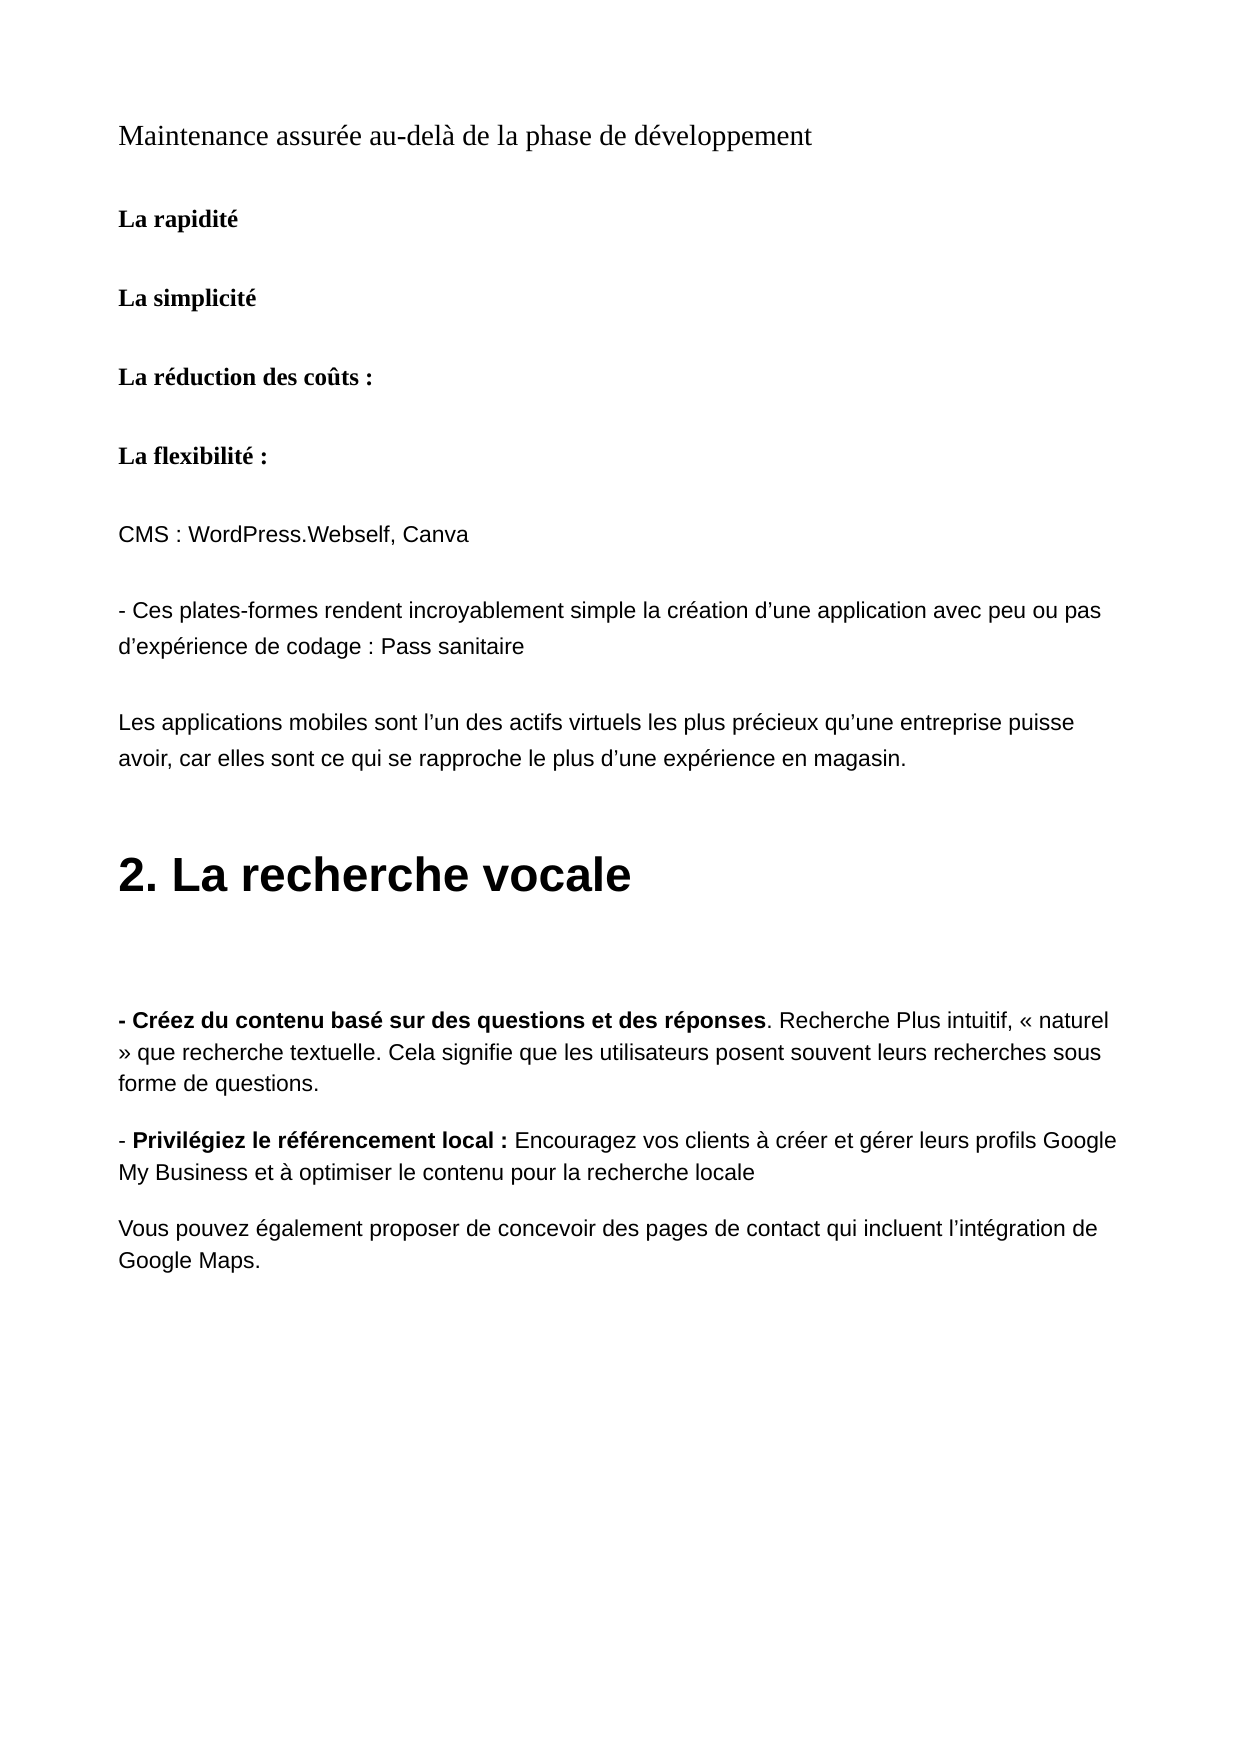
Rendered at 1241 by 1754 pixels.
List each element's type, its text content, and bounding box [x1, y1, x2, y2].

text La rapidité [118, 204, 1122, 233]
subtitle 2. La recherche vocale [118, 846, 1122, 901]
text - Créez du contenu basé sur des questions et des réponses. Recherche Plus intuitif, « naturel » que recherche textuelle. Cela signifie que les utilisateurs posent souvent leurs recherches sous forme de questions. [118, 1007, 1122, 1097]
text - Ces plates-formes rendent incroyablement simple la création d’une application avec peu ou pas d’expérience de codage : Pass sanitaire [118, 597, 1122, 659]
text CMS : WordPress.Webself, Canva [118, 521, 1122, 547]
text - Privilégiez le référencement local : Encouragez vos clients à créer et gérer leurs profils Google My Business et à optimiser le contenu pour la recherche locale [118, 1127, 1122, 1185]
text La flexibilité : [118, 441, 1122, 470]
text Les applications mobiles sont l’un des actifs virtuels les plus précieux qu’une entreprise puisse avoir, car elles sont ce qui se rapproche le plus d’une expérience en magasin. [118, 709, 1122, 772]
text La réduction des coûts : [118, 362, 1122, 391]
text La simplicité [118, 283, 1122, 312]
text Vous pouvez également proposer de concevoir des pages de contact qui incluent l’intégration de Google Maps. [118, 1215, 1122, 1273]
subtitle Maintenance assurée au-delà de la phase de développement [118, 118, 1122, 152]
